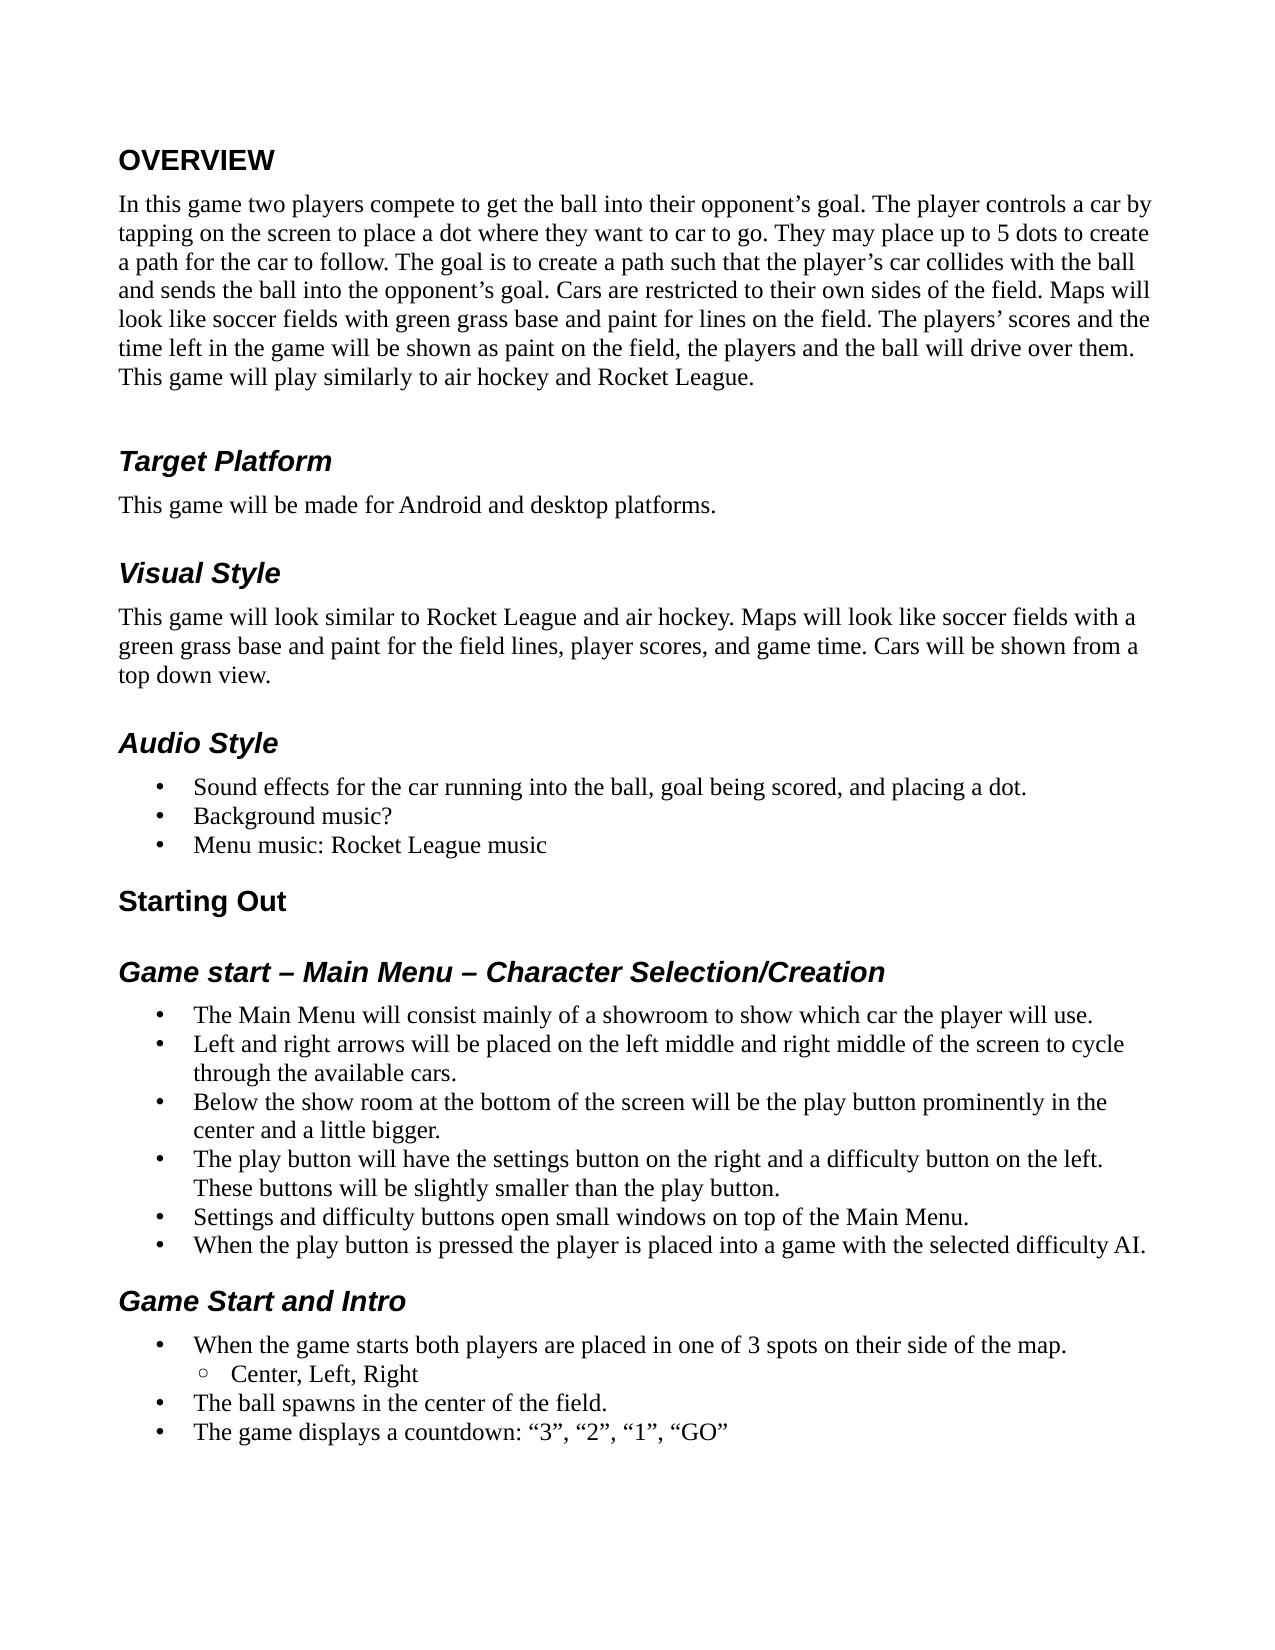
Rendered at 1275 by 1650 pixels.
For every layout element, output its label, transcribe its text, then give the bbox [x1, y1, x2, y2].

subtitle Starting Out [118, 883, 1157, 917]
list The ball spawns in the center of the field. [156, 1388, 1157, 1417]
subtitle Game start – Main Menu – Character Selection/Creation [118, 954, 1157, 988]
list The play button will have the settings button on the right and a difficulty button on the left. These buttons will be slightly smaller than the play button. [156, 1144, 1157, 1202]
list Below the show room at the bottom of the screen will be the play button prominently in the center and a little bigger. [156, 1087, 1157, 1144]
list Settings and difficulty buttons open small windows on top of the Main Menu. [156, 1202, 1157, 1231]
list The game displays a countdown: “3”, “2”, “1”, “GO” [156, 1417, 1157, 1445]
list Menu music: Rocket League music [156, 830, 1157, 858]
list The Main Menu will consist mainly of a showroom to show which car the player will use. [156, 1001, 1157, 1029]
list Center, Left, Right [193, 1359, 1157, 1388]
list Left and right arrows will be placed on the left middle and right middle of the screen to cycle through the available cars. [156, 1029, 1157, 1087]
subtitle Visual Style [118, 556, 1157, 590]
text This game will be made for Android and desktop platforms. [118, 490, 1157, 519]
list Sound effects for the car running into the ball, goal being scored, and placing a dot. [156, 772, 1157, 801]
list When the game starts both players are placed in one of 3 spots on their side of the map. [156, 1330, 1157, 1359]
subtitle Game Start and Intro [118, 1284, 1157, 1318]
subtitle Target Platform [118, 444, 1157, 478]
subtitle Audio Style [118, 726, 1157, 760]
list Background music? [156, 801, 1157, 830]
list When the play button is pressed the player is placed into a game with the selected difficulty AI. [156, 1231, 1157, 1259]
text In this game two players compete to get the ball into their opponent’s goal. The player controls a car by tapping on the screen to place a dot where they want to car to go. They may place up to 5 dots to create a path for the car to follow. The goal is to create a path such that the player’s car collides with the ball and sends the ball into the opponent’s goal. Cars are restricted to their own sides of the field. Maps will look like soccer fields with green grass base and paint for lines on the field. The players’ scores and the time left in the game will be shown as paint on the field, the players and the ball will drive over them. This game will play similarly to air hockey and Rocket League. [118, 189, 1157, 390]
text This game will look similar to Rocket League and air hockey. Maps will look like soccer fields with a green grass base and paint for the field lines, player scores, and game time. Cars will be shown from a top down view. [118, 602, 1157, 689]
subtitle OVERVIEW [118, 143, 1157, 177]
